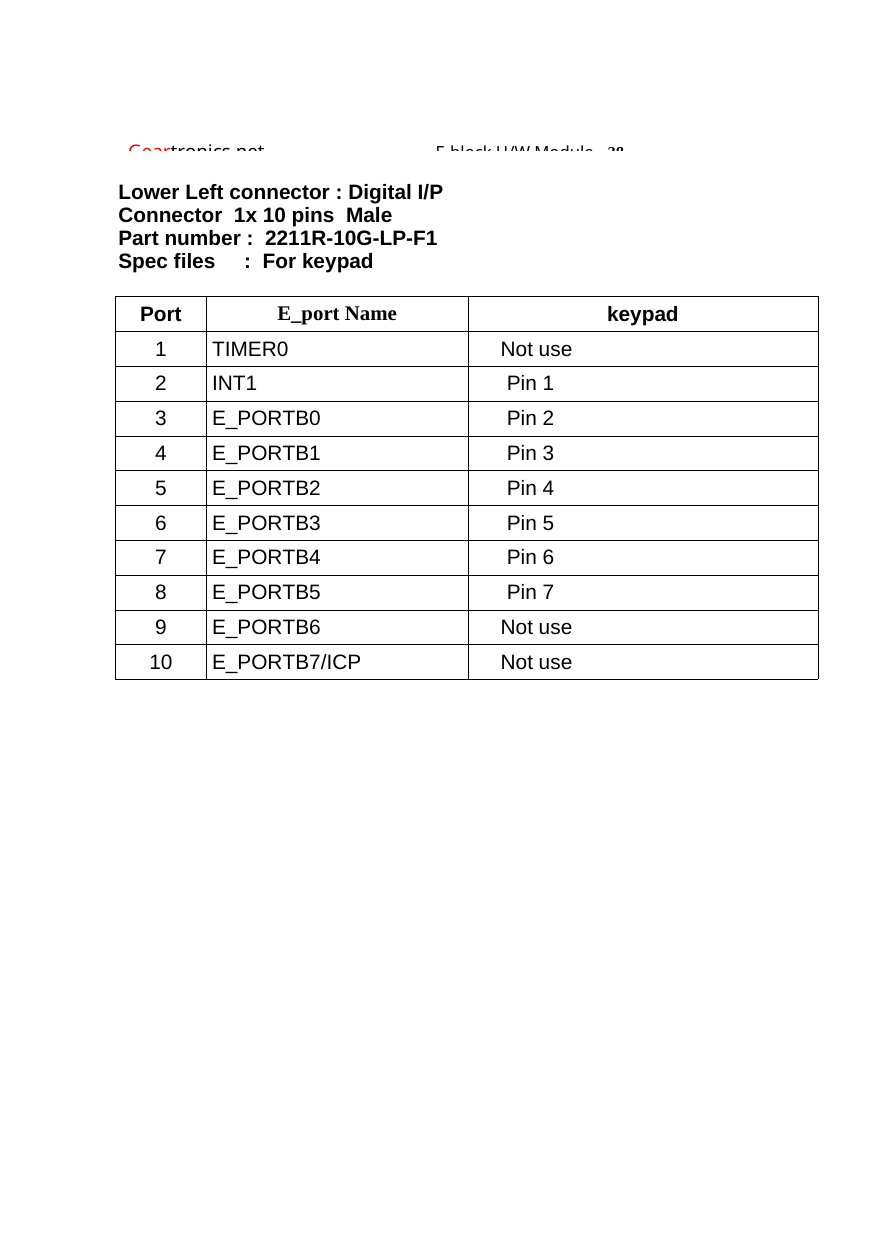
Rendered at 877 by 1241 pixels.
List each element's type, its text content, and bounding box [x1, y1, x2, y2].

table_cell E_PORTB0 [207, 402, 468, 436]
table_cell Pin 3 [469, 437, 818, 470]
text Part number : 2211R-10G-LP-F1 [118, 227, 818, 250]
table_cell E_PORTB5 [207, 576, 468, 609]
table_cell INT1 [207, 367, 468, 401]
table_cell E_PORTB1 [207, 437, 468, 470]
table_cell Pin 6 [469, 541, 818, 575]
table_cell Not use [469, 645, 818, 679]
table_cell 9 [116, 611, 206, 644]
table_cell E_PORTB7/ICP [207, 645, 468, 679]
table_cell Not use [469, 332, 818, 366]
table_cell TIMER0 [207, 332, 468, 366]
table_cell 1 [116, 332, 206, 366]
table_cell 5 [116, 471, 206, 505]
table_cell E_PORTB4 [207, 541, 468, 575]
table_cell Pin 7 [469, 576, 818, 609]
table_cell E_PORTB6 [207, 611, 468, 644]
table_cell 10 [116, 645, 206, 679]
table_cell Pin 4 [469, 471, 818, 505]
table_cell Pin 2 [469, 402, 818, 436]
table_header E_port Name [207, 297, 468, 331]
text Lower Left connector : Digital I/P [118, 180, 818, 203]
table_cell E_PORTB2 [207, 471, 468, 505]
table_cell 6 [116, 506, 206, 540]
text Connector 1x 10 pins Male [118, 203, 818, 227]
table_cell 7 [116, 541, 206, 575]
table_cell 3 [116, 402, 206, 436]
table_cell 4 [116, 437, 206, 470]
table_cell 2 [116, 367, 206, 401]
table_cell E_PORTB3 [207, 506, 468, 540]
table_cell Not use [469, 611, 818, 644]
table_cell Pin 1 [469, 367, 818, 401]
table_cell Pin 5 [469, 506, 818, 540]
table_header Port [116, 297, 206, 331]
table_cell 8 [116, 576, 206, 609]
text Spec files : For keypad [118, 250, 818, 273]
table_header keypad [469, 297, 818, 331]
